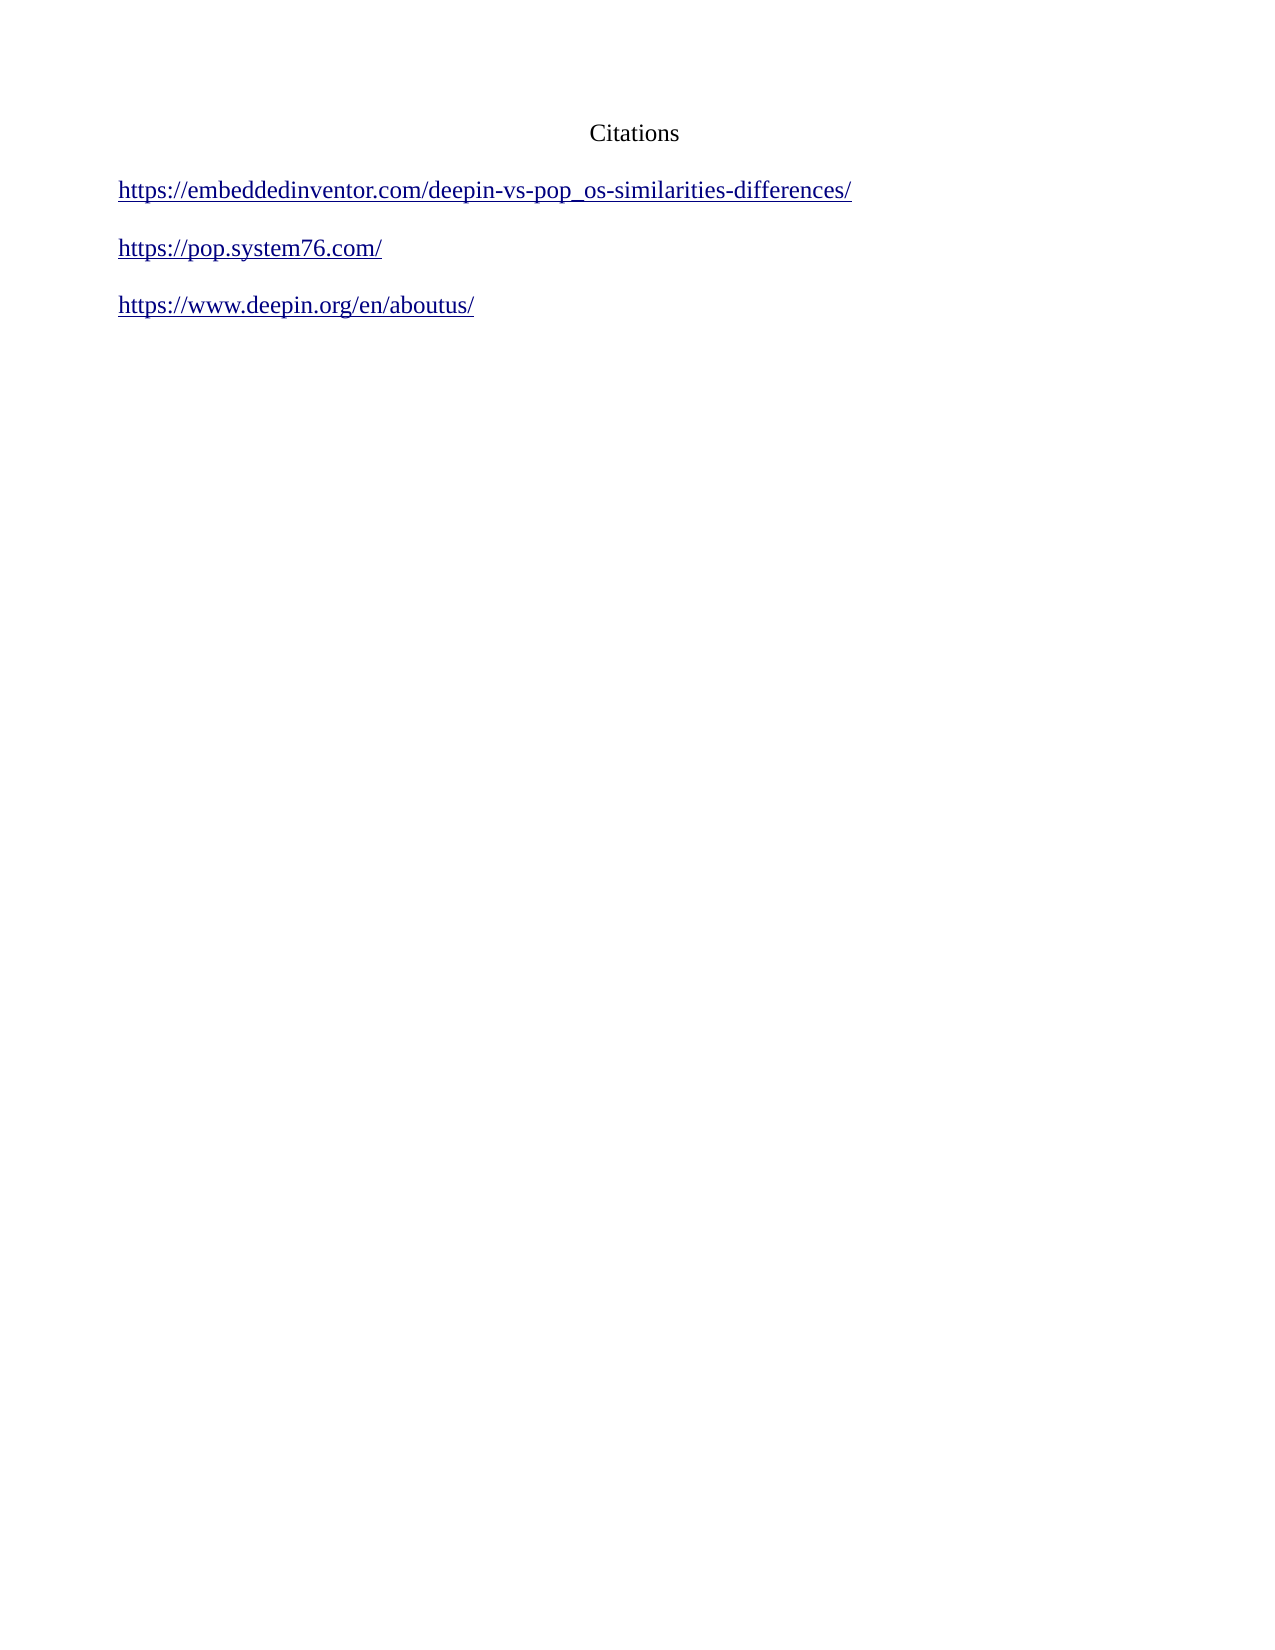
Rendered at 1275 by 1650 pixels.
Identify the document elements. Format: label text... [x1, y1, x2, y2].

text https://pop.system76.com/ [118, 233, 1157, 262]
text https://www.deepin.org/en/aboutus/ [118, 291, 1157, 319]
text Citations [118, 118, 1157, 147]
text https://embeddedinventor.com/deepin-vs-pop_os-similarities-differences/ [118, 176, 1157, 204]
